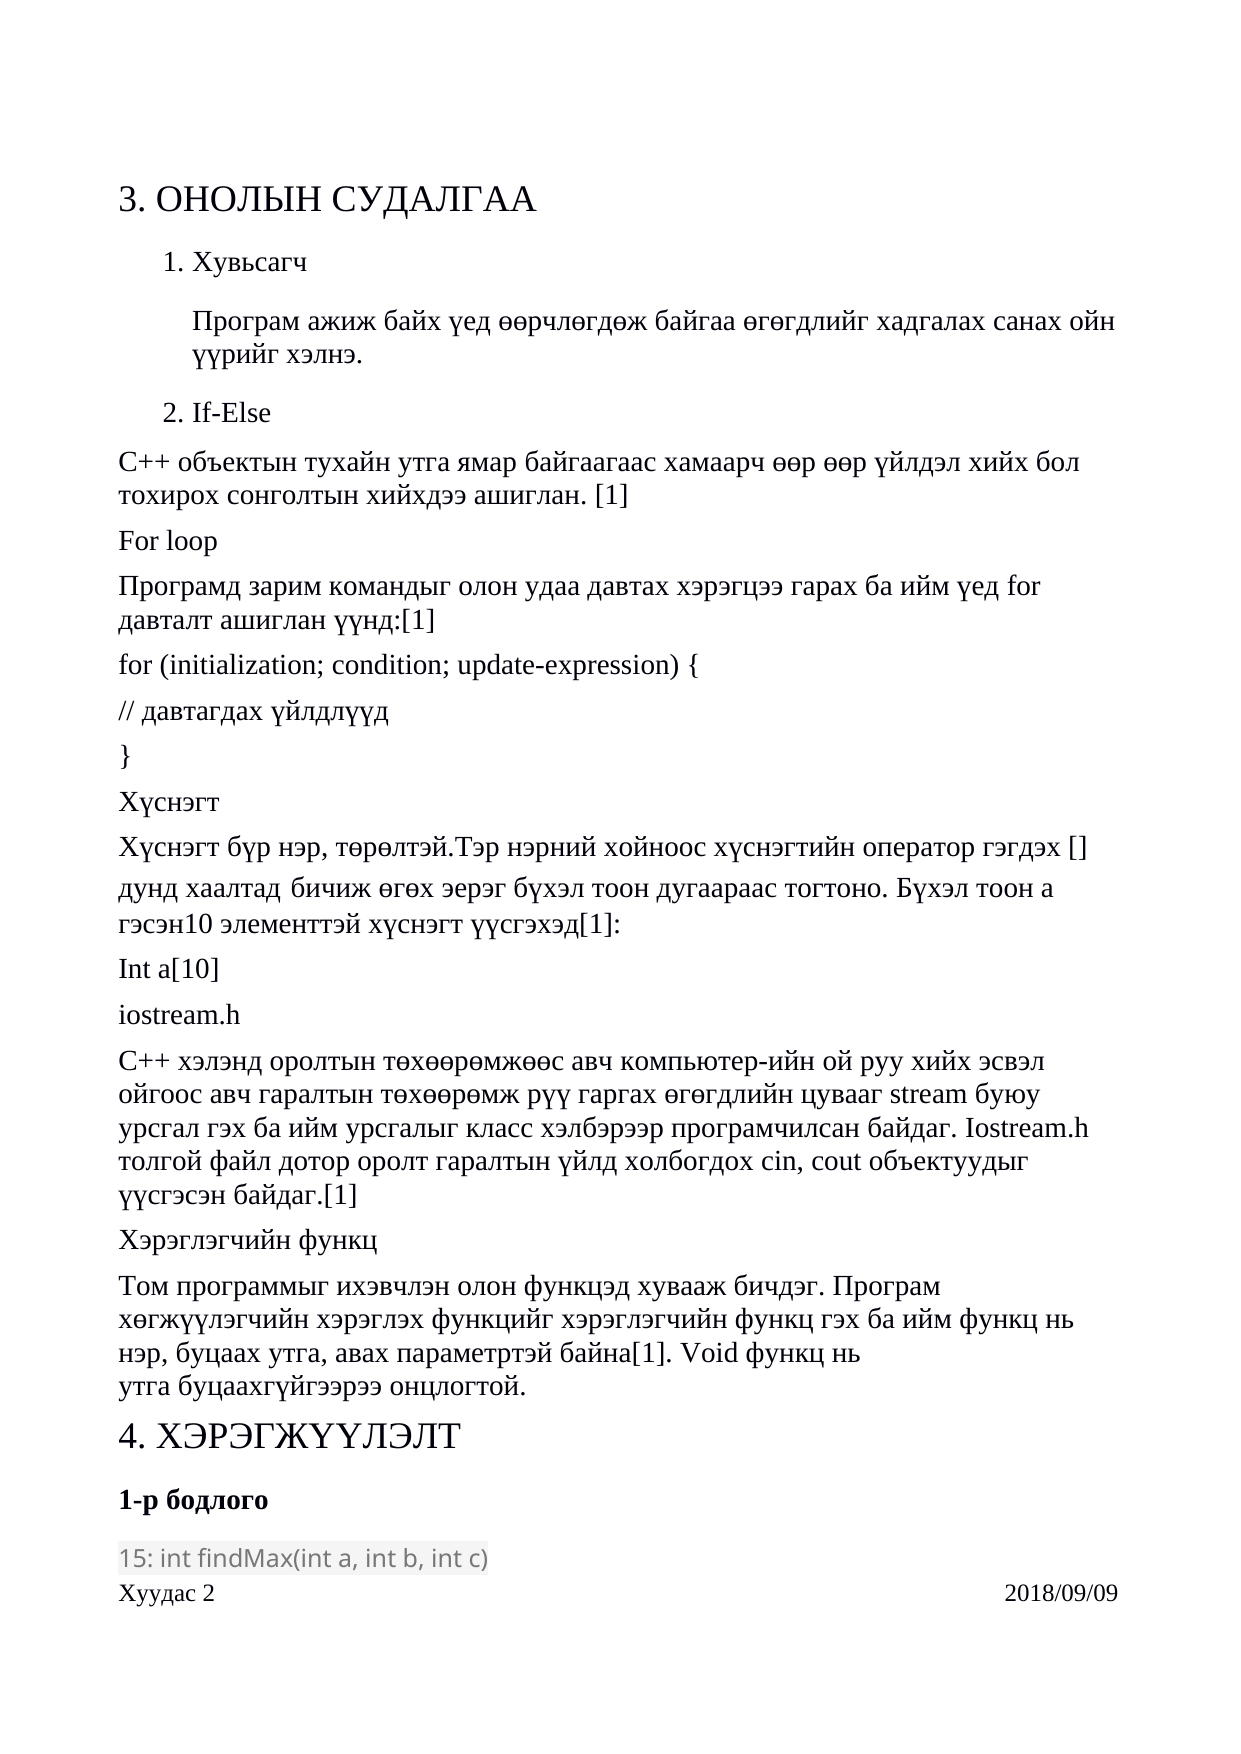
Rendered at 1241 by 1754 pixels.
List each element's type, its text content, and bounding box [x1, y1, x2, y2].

subtitle Хүснэгт [118, 784, 1122, 817]
subtitle iostream.h [118, 997, 1122, 1031]
subtitle } [118, 738, 1122, 772]
subtitle For loop [118, 523, 1122, 556]
subtitle Хүснэгт бүр нэр, төрөлтэй.Тэр нэрний хойноос хүснэгтийн оператор гэгдэх [] дунд хаалтад бичиж өгөх эерэг бүхэл тоон дугаараас тогтоно. Бүхэл тоон а гэсэн10 элементтэй хүснэгт үүсгэхэд[1]: [118, 829, 1122, 939]
subtitle С++ хэлэнд оролтын төхөөрөмжөөс авч компьютер-ийн ой руу хийх эсвэл ойгоос авч гаралтын төхөөрөмж рүү гаргах өгөгдлийн цувааг stream буюу урсгал гэх ба ийм урсгалыг класс хэлбэрээр програмчилсан байдаг. Iostream.h толгой файл дотор оролт гаралтын үйлд холбогдох cin, cout объектуудыг үүсгэсэн байдаг.[1] [118, 1043, 1122, 1210]
subtitle Програмд зарим командыг олон удаа давтах хэрэгцээ гарах ба ийм үед for давталт ашиглан үүнд:[1] [118, 568, 1122, 635]
list If-Else [162, 395, 1122, 429]
list Хувьсагч [162, 244, 1122, 278]
subtitle Том программыг ихэвчлэн олон функцэд хувааж бичдэг. Програм хөгжүүлэгчийн хэрэглэх функцийг хэрэглэгчийн функц гэх ба ийм функц нь нэр, буцаах утга, авах параметртэй байна[1]. Void функц нь утга буцаахгүйгээрээ онцлогтой. [118, 1268, 1122, 1402]
text 15: int findMax(int a, int b, int c) [118, 1541, 1122, 1575]
subtitle for (initialization; condition; update-expression) { [118, 647, 1122, 681]
subtitle Int a[10] [118, 952, 1122, 985]
text 1-р бодлого [118, 1482, 1122, 1516]
subtitle C++ объектын тухайн утга ямар байгаагаас хамаарч өөр өөр үйлдэл хийх бол тохирох сонголтын хийхдээ ашиглан. [1] [118, 444, 1122, 511]
subtitle Хэрэглэгчийн функц [118, 1222, 1122, 1256]
subtitle 4. ХЭРЭГЖҮҮЛЭЛТ [118, 1414, 1122, 1457]
list Програм ажиж байх үед өөрчлөгдөж байгаа өгөгдлийг хадгалах санах ойн үүрийг хэлнэ. [162, 303, 1122, 370]
subtitle // давтагдах үйлдлүүд [118, 693, 1122, 726]
subtitle 3. ОНОЛЫН СУДАЛГАА [118, 176, 1122, 219]
